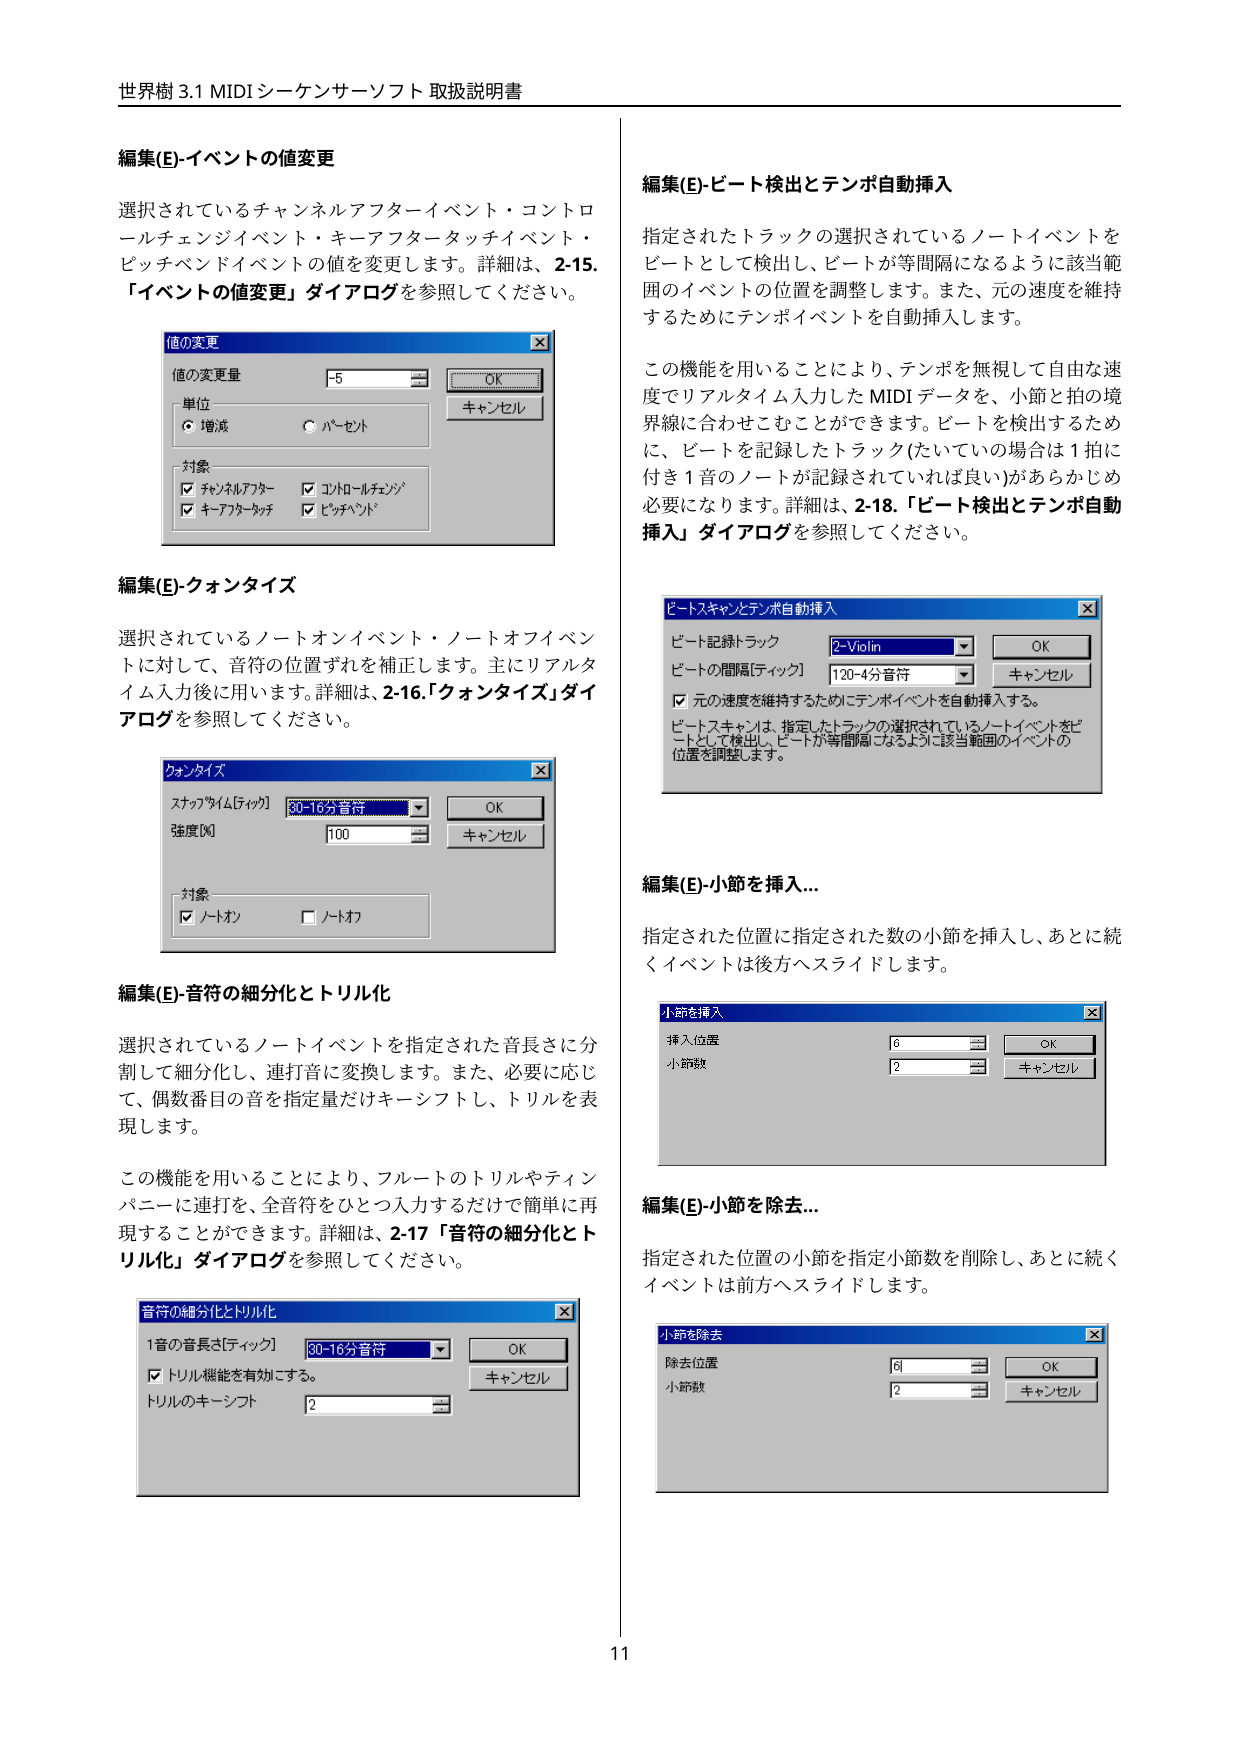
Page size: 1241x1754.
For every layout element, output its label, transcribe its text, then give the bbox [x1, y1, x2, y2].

text 選択されているチャンネルアフターイベント・コントロールチェンジイベント・キーアフタータッチイベント・ピッチベンドイベントの値を変更します。詳細は、2-15.「イベントの値変更」ダイアログを参照してください。 [118, 196, 598, 304]
text この機能を用いることにより、フルートのトリルやティンパニーに連打を、全音符をひとつ入力するだけで簡単に再現することができます。詳細は、2-17 「音符の細分化とトリル化」ダイアログを参照してください。 [118, 1164, 598, 1273]
picture [161, 330, 555, 546]
text 指定された位置の小節を指定小節数を削除し、あとに続くイベントは前方へスライドします。 [642, 1244, 1122, 1298]
picture [657, 1001, 1107, 1166]
picture [136, 1298, 580, 1497]
picture [655, 1323, 1109, 1493]
text 編集(E)-音符の細分化とトリル化 [118, 978, 598, 1005]
text 編集(E)-小節を挿入... [642, 870, 1122, 897]
text 指定されたトラックの選択されているノートイベントをビートとして検出し、ビートが等間隔になるように該当範囲のイベントの位置を調整します。また、元の速度を維持するためにテンポイベントを自動挿入します。 [642, 222, 1122, 330]
picture [160, 757, 556, 953]
text 選択されているノートイベントを指定された音長さに分割して細分化し、連打音に変換します。また、必要に応じて、偶数番目の音を指定量だけキーシフトし、トリルを表現します。 [118, 1031, 598, 1139]
text 編集(E)-小節を除去... [642, 1191, 1122, 1218]
text 選択されているノートオンイベント・ノートオフイベントに対して、音符の位置ずれを補正します。主にリアルタイム入力後に用います。詳細は、2-16.「クォンタイズ」ダイアログを参照してください。 [118, 623, 598, 732]
text 編集(E)-ビート検出とテンポ自動挿入 [642, 169, 1122, 196]
text この機能を用いることにより、テンポを無視して自由な速度でリアルタイム入力したMIDIデータを、小節と拍の境界線に合わせこむことができます。ビートを検出するために、ビートを記録したトラック(たいていの場合は1拍に付き1音のノートが記録されていれば良い)があらかじめ必要になります。詳細は、2-18. 「ビート検出とテンポ自動挿入」ダイアログを参照してください。 [642, 355, 1122, 544]
text 編集(E)-クォンタイズ [118, 571, 598, 598]
text 編集(E)-イベントの値変更 [118, 144, 598, 171]
text 指定された位置に指定された数の小節を挿入し、あとに続くイベントは後方へスライドします。 [642, 922, 1122, 976]
picture [661, 595, 1103, 794]
